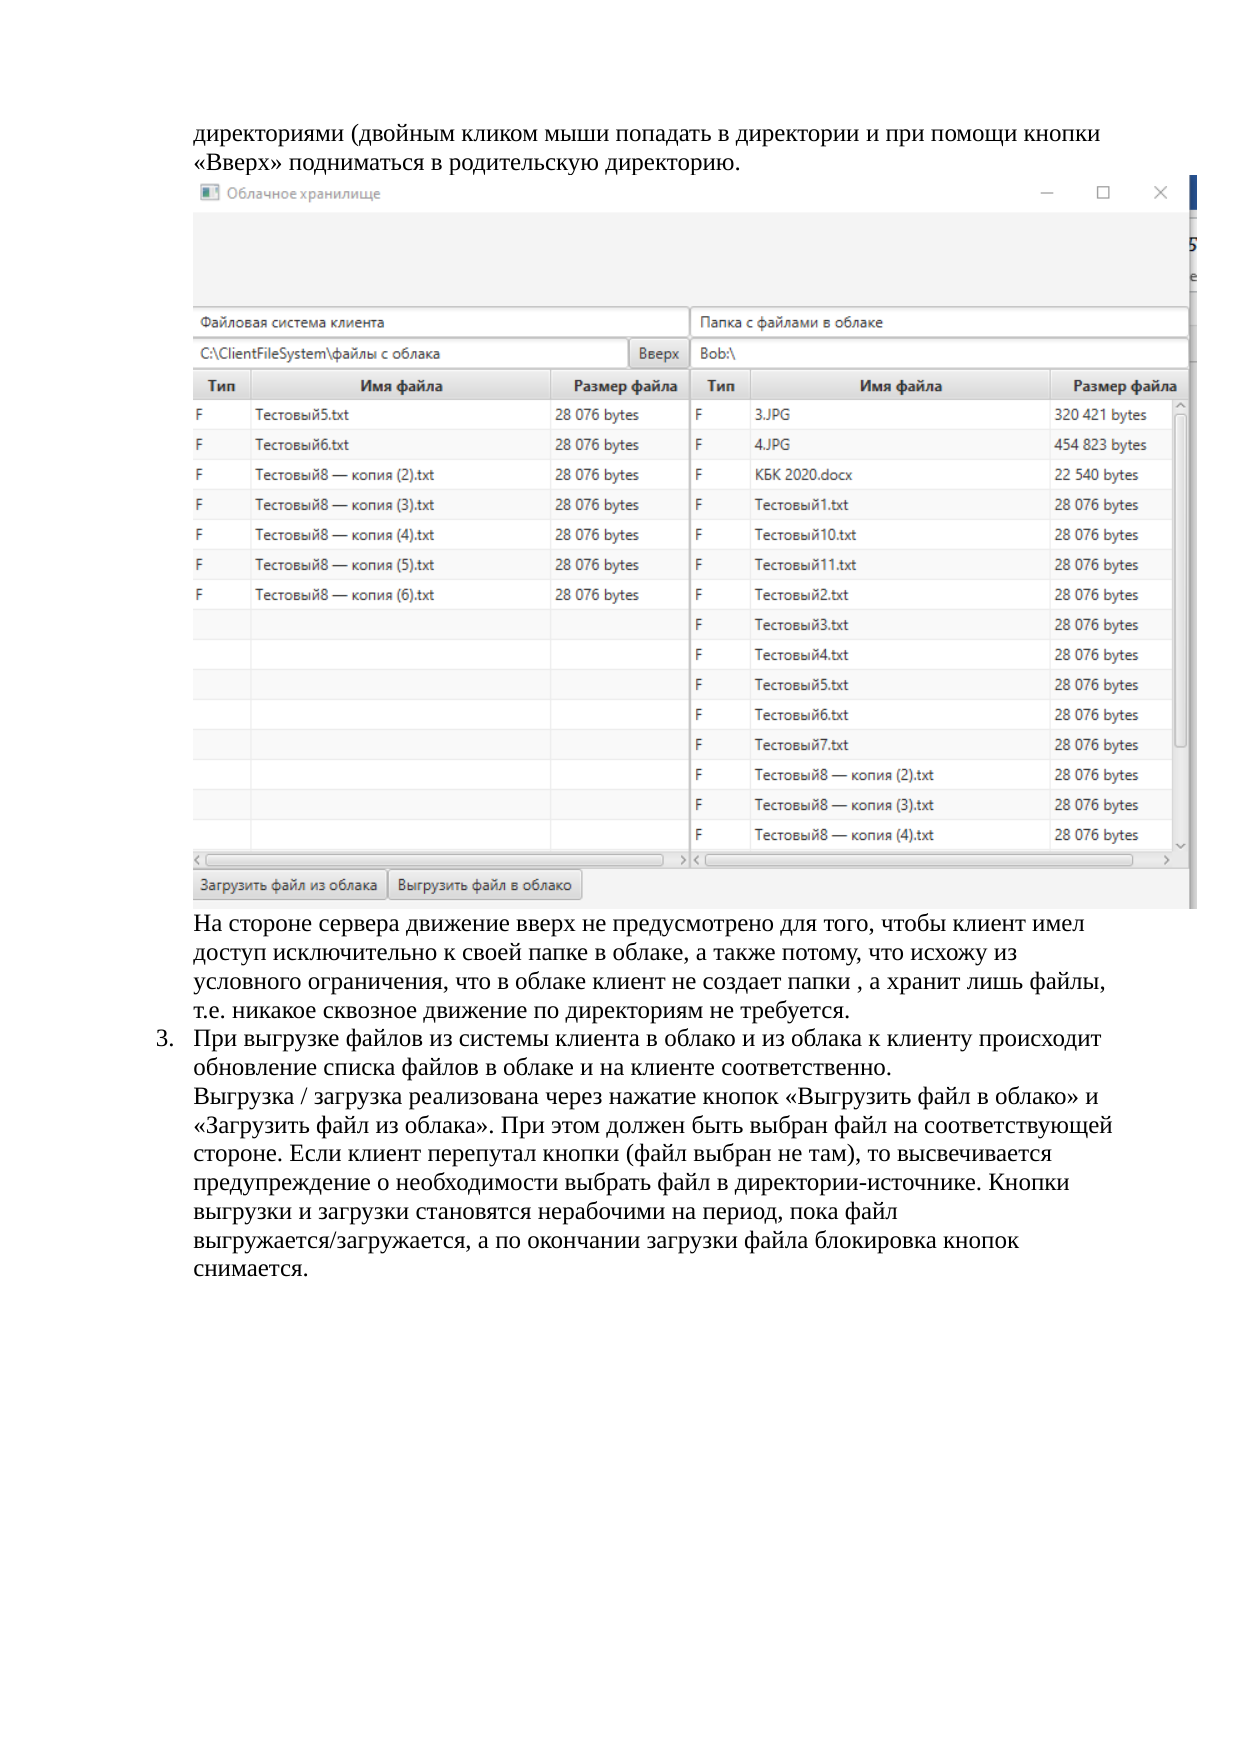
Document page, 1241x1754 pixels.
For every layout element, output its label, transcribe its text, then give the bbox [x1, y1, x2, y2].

text Выгрузка / загрузка реализована через нажатие кнопок «Выгрузить файл в облако» и «Загрузить файл из облака». При этом должен быть выбран файл на соответствующей стороне. Если клиент перепутал кнопки (файл выбран не там), то высвечивается предупреждение о необходимости выбрать файл в директории-источнике. Кнопки выгрузки и загрузки становятся нерабочими на период, пока файл выгружается/загружается, а по окончании загрузки файла блокировка кнопок снимается. [193, 1081, 1122, 1282]
text На стороне сервера движение вверх не предусмотрено для того, чтобы клиент имел доступ исключительно к своей папке в облаке, а также потому, что исхожу из условного ограничения, что в облаке клиент не создает папки , а хранит лишь файлы, т.е. никакое сквозное движение по директориям не требуется. [193, 909, 1122, 1023]
list директориями (двойным кликом мыши попадать в директории и при помощи кнопки «Вверх» подниматься в родительскую директорию. [156, 118, 1122, 176]
list При выгрузке файлов из системы клиента в облако и из облака к клиенту происходит обновление списка файлов в облаке и на клиенте соответственно. [156, 1023, 1122, 1081]
